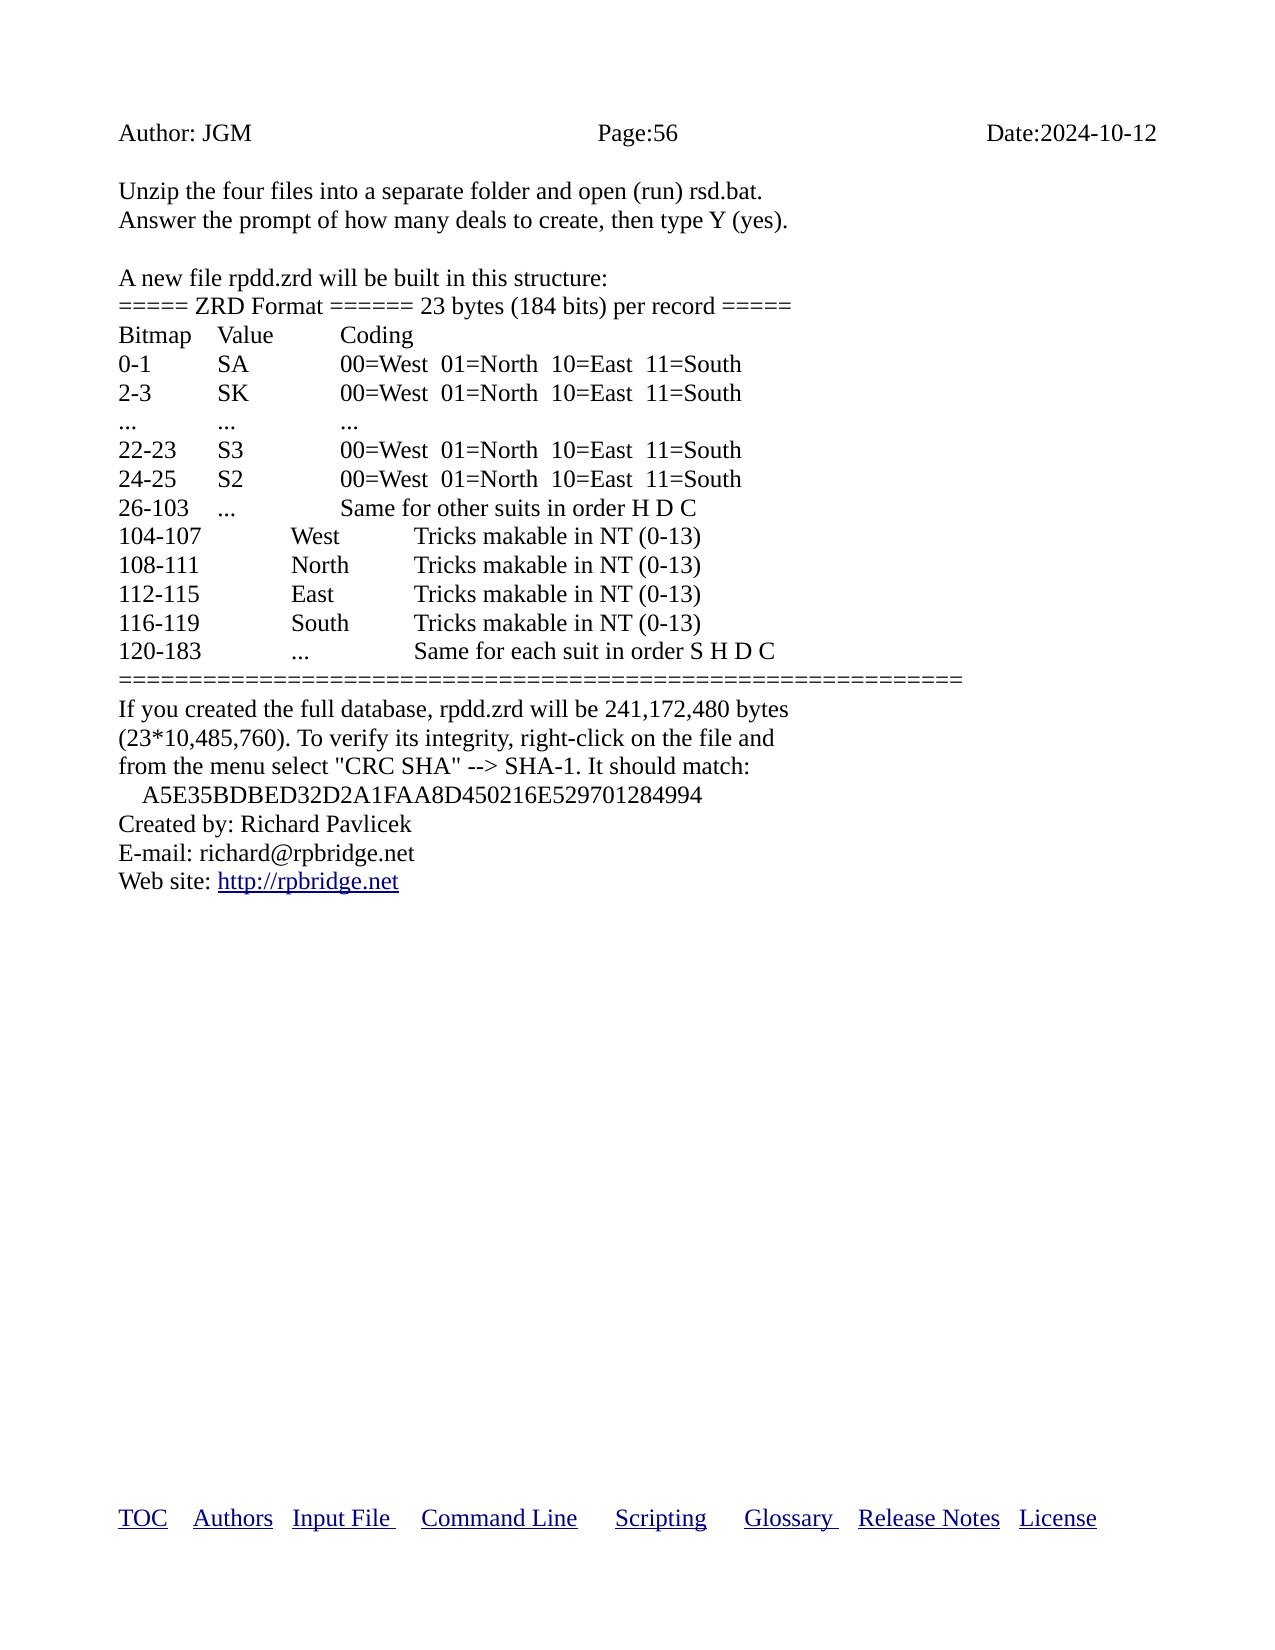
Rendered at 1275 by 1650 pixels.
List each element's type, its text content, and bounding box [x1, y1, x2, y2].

text Answer the prompt of how many deals to create, then type Y (yes). [118, 205, 1157, 234]
text 116-119 South Tricks makable in NT (0-13) [118, 608, 1157, 636]
text from the menu select "CRC SHA" --> SHA-1. It should match: [118, 751, 1157, 780]
text 112-115 East Tricks makable in NT (0-13) [118, 579, 1157, 608]
text Bitmap Value Coding [118, 320, 1157, 349]
text Unzip the four files into a separate folder and open (run) rsd.bat. [118, 176, 1157, 205]
text ... ... ... [118, 406, 1157, 435]
text ============================================================ [118, 665, 1157, 694]
text 22-23 S3 00=West 01=North 10=East 11=South [118, 435, 1157, 464]
text 26-103 ... Same for other suits in order H D C [118, 493, 1157, 521]
text (23*10,485,760). To verify its integrity, right-click on the file and [118, 723, 1157, 751]
text 120-183 ... Same for each suit in order S H D C [118, 636, 1157, 665]
text E-mail: richard@rpbridge.net [118, 838, 1157, 866]
text 24-25 S2 00=West 01=North 10=East 11=South [118, 464, 1157, 493]
text Web site: http://rpbridge.net [118, 866, 1157, 895]
text 2-3 SK 00=West 01=North 10=East 11=South [118, 378, 1157, 406]
text 104-107 West Tricks makable in NT (0-13) [118, 521, 1157, 550]
text If you created the full database, rpdd.zrd will be 241,172,480 bytes [118, 694, 1157, 723]
text 108-111 North Tricks makable in NT (0-13) [118, 550, 1157, 579]
text 0-1 SA 00=West 01=North 10=East 11=South [118, 349, 1157, 378]
text ===== ZRD Format ====== 23 bytes (184 bits) per record ===== [118, 291, 1157, 320]
text A new file rpdd.zrd will be built in this structure: [118, 263, 1157, 291]
text A5E35BDBED32D2A1FAA8D450216E529701284994 [118, 780, 1157, 809]
text Created by: Richard Pavlicek [118, 809, 1157, 838]
